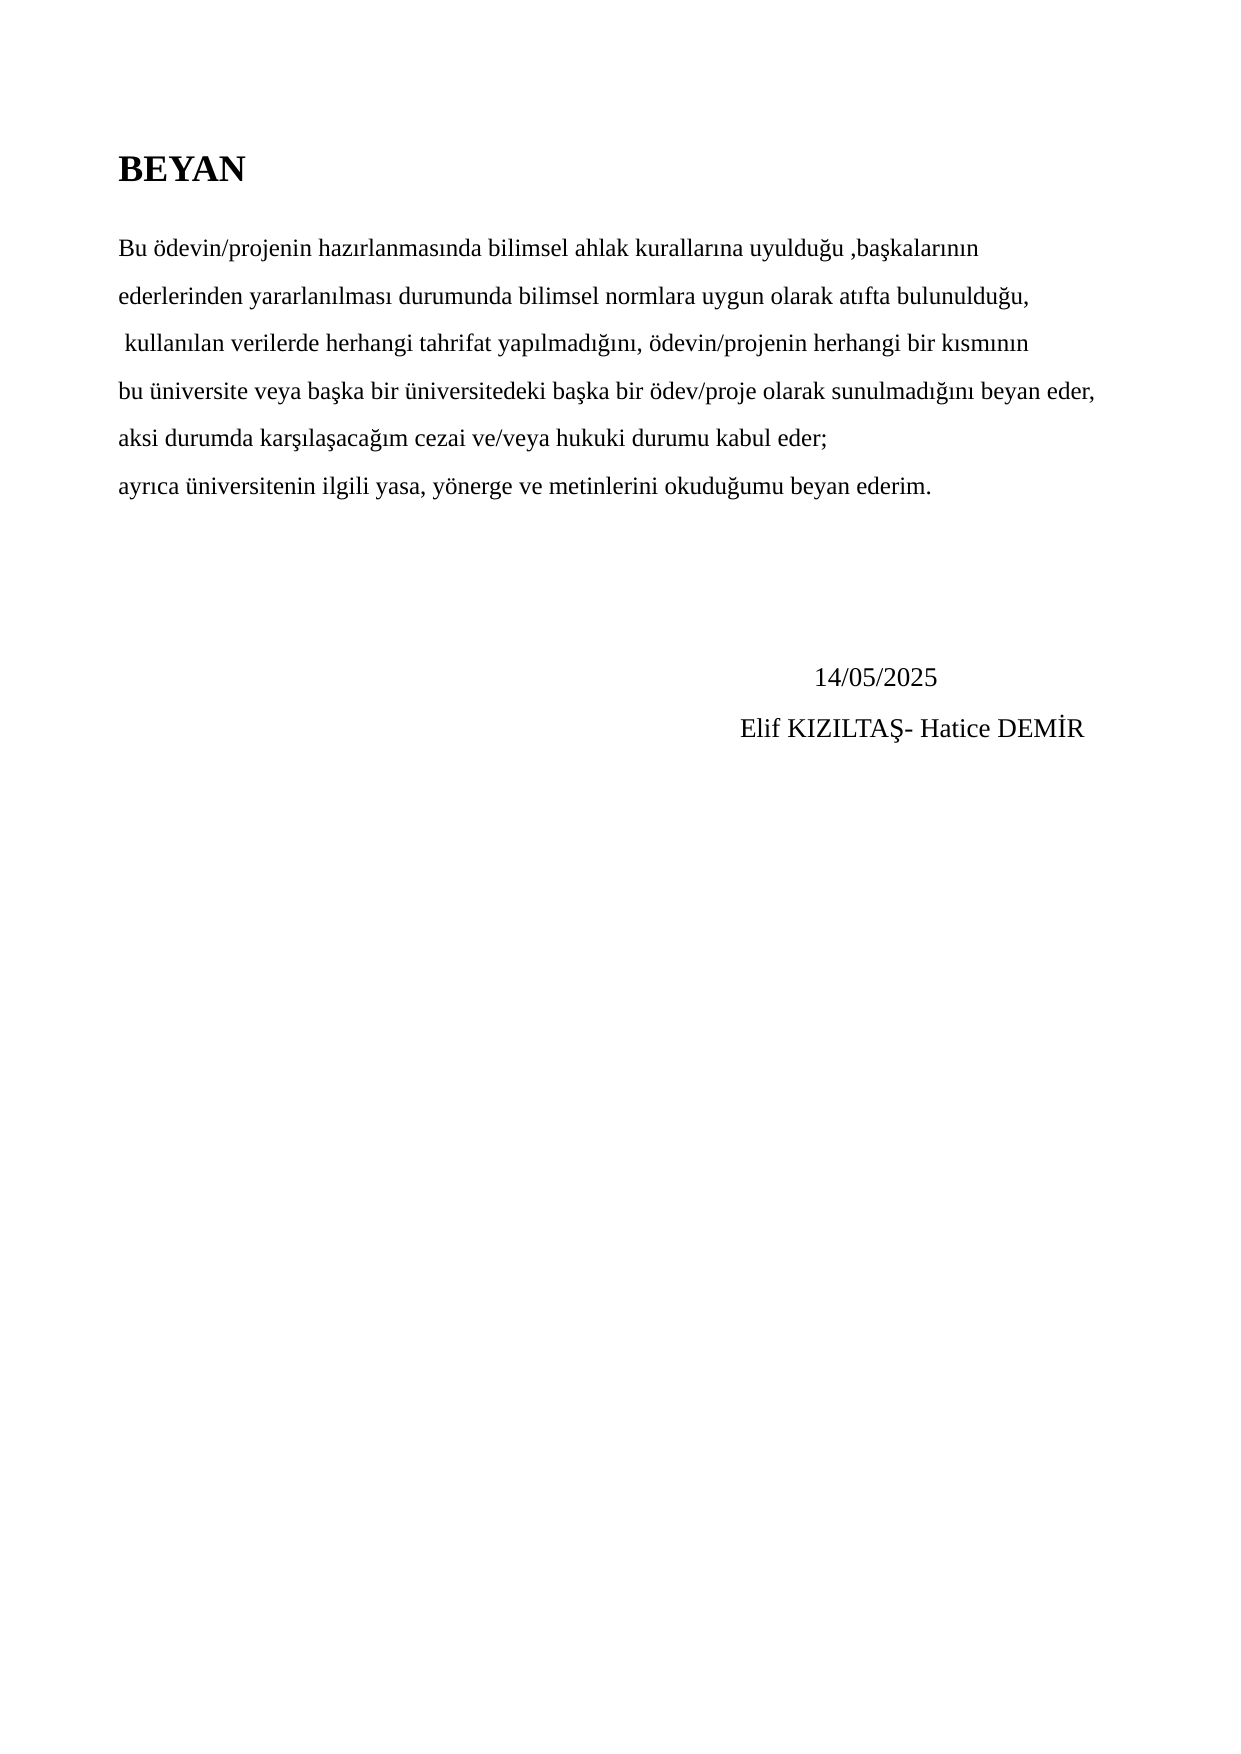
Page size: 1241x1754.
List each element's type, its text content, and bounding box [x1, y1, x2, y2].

text aksi durumda karşılaşacağım cezai ve/veya hukuki durumu kabul eder; [118, 423, 1122, 452]
text Bu ödevin/projenin hazırlanmasında bilimsel ahlak kurallarına uyulduğu ,başkalarının [118, 233, 1122, 262]
text 14/05/2025 [118, 662, 1122, 693]
text ayrıca üniversitenin ilgili yasa, yönerge ve metinlerini okuduğumu beyan ederim. [118, 471, 1122, 500]
text kullanılan verilerde herhangi tahrifat yapılmadığını, ödevin/projenin herhangi bir kısmının [118, 328, 1122, 357]
text bu üniversite veya başka bir üniversitedeki başka bir ödev/proje olarak sunulmadığını beyan eder, [118, 376, 1122, 405]
text Elif KIZILTAŞ- Hatice DEMİR [118, 712, 1122, 743]
text ederlerinden yararlanılması durumunda bilimsel normlara uygun olarak atıfta bulunulduğu, [118, 281, 1122, 309]
text BEYAN [118, 147, 1122, 190]
